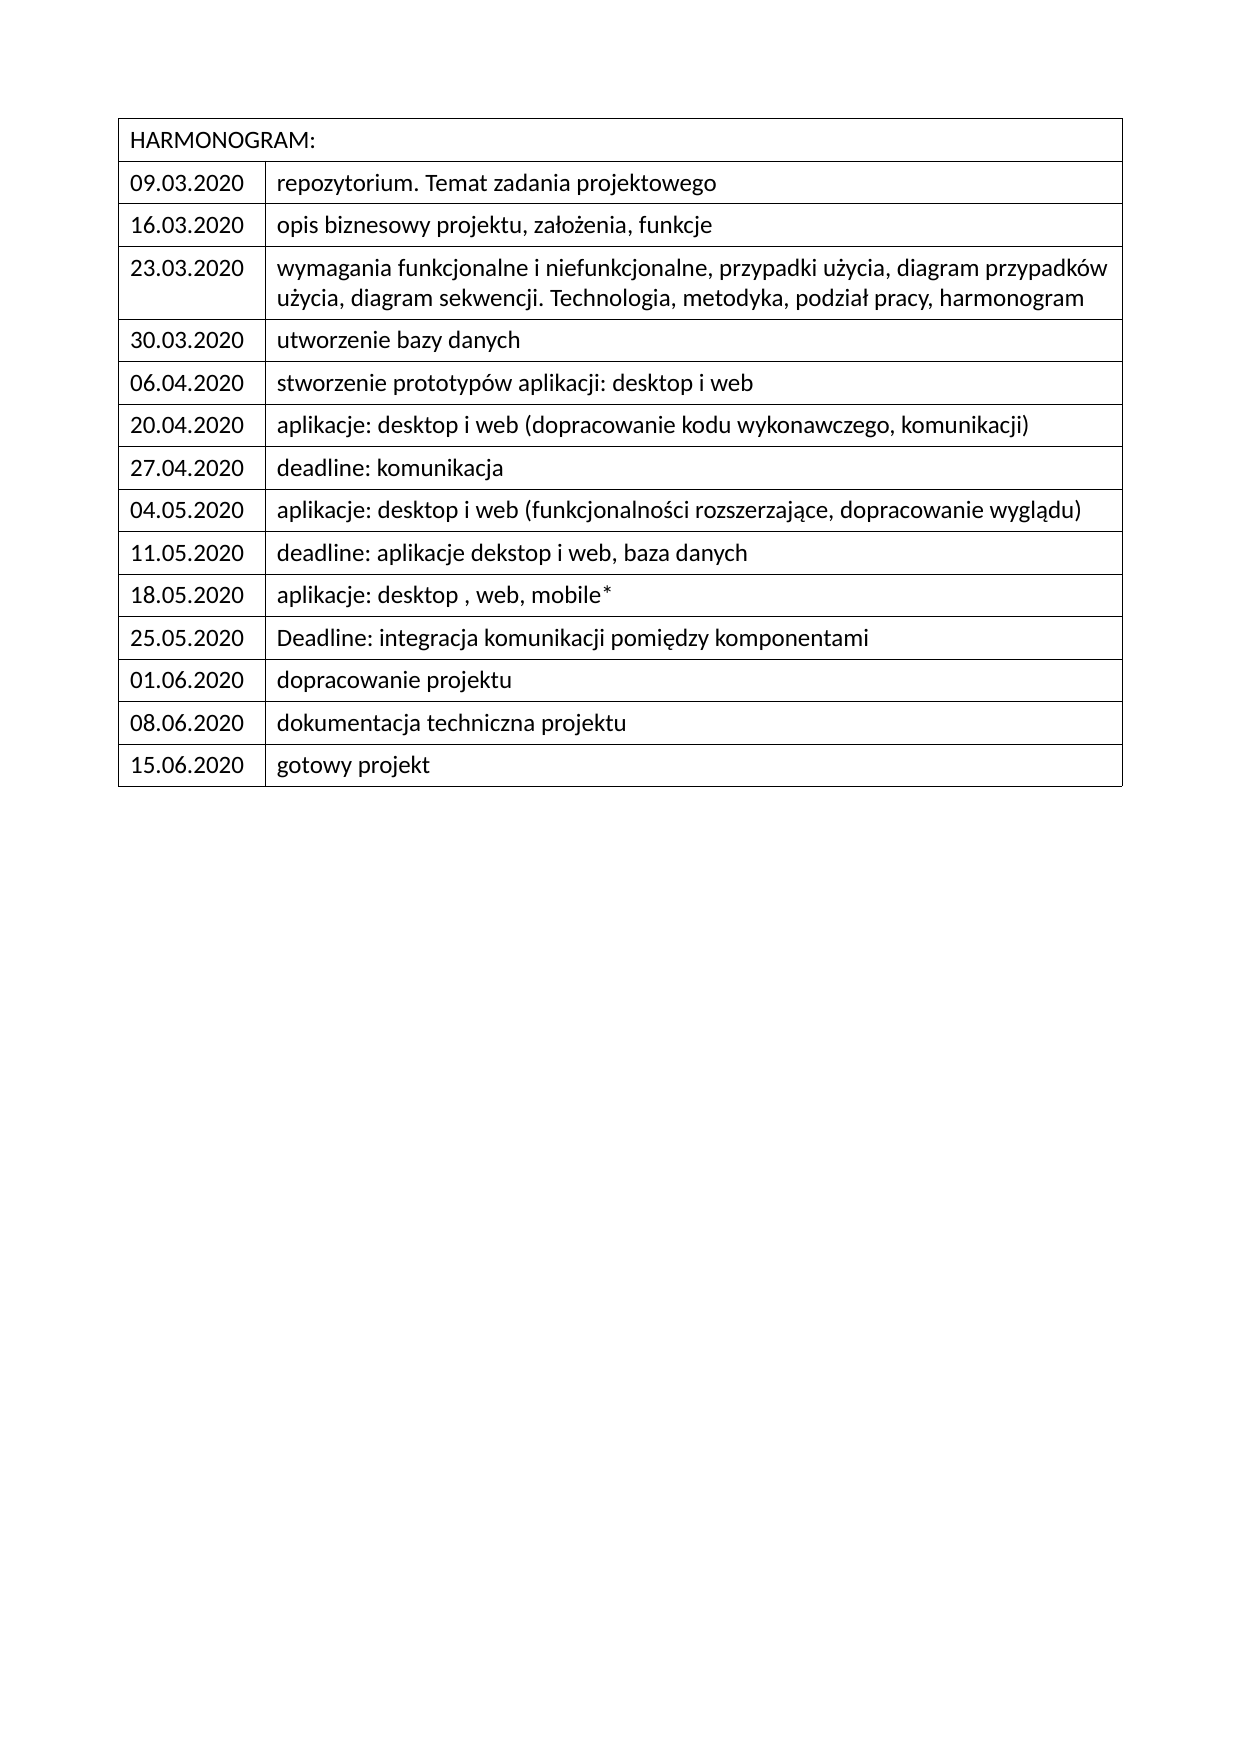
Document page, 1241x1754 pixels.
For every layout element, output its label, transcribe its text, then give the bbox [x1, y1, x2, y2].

table_cell aplikacje: desktop i web (funkcjonalności rozszerzające, dopracowanie wyglądu) [266, 490, 1122, 531]
table_cell gotowy projekt [266, 745, 1122, 786]
table_cell Deadline: integracja komunikacji pomiędzy komponentami [266, 617, 1122, 659]
table_cell opis biznesowy projektu, założenia, funkcje [266, 204, 1122, 246]
table_cell 18.05.2020 [119, 575, 265, 616]
table_cell wymagania funkcjonalne i niefunkcjonalne, przypadki użycia, diagram przypadków użycia, diagram sekwencji. Technologia, metodyka, podział pracy, harmonogram [266, 247, 1122, 319]
table_cell aplikacje: desktop , web, mobile* [266, 575, 1122, 616]
table_cell repozytorium. Temat zadania projektowego [266, 162, 1122, 203]
table_header HARMONOGRAM: [119, 119, 1122, 161]
table_cell dokumentacja techniczna projektu [266, 702, 1122, 744]
table_cell stworzenie prototypów aplikacji: desktop i web [266, 362, 1122, 404]
table_cell 01.06.2020 [119, 660, 265, 701]
table_cell 09.03.2020 [119, 162, 265, 203]
table_cell utworzenie bazy danych [266, 320, 1122, 361]
table_cell 16.03.2020 [119, 204, 265, 246]
table_cell 30.03.2020 [119, 320, 265, 361]
table_cell 15.06.2020 [119, 745, 265, 786]
table_cell deadline: komunikacja [266, 447, 1122, 489]
table_cell 23.03.2020 [119, 247, 265, 319]
table_cell 27.04.2020 [119, 447, 265, 489]
table_cell aplikacje: desktop i web (dopracowanie kodu wykonawczego, komunikacji) [266, 405, 1122, 446]
table_cell 08.06.2020 [119, 702, 265, 744]
table_cell 25.05.2020 [119, 617, 265, 659]
table_cell dopracowanie projektu [266, 660, 1122, 701]
table_cell 04.05.2020 [119, 490, 265, 531]
table_cell 20.04.2020 [119, 405, 265, 446]
table_cell 11.05.2020 [119, 532, 265, 574]
table_cell deadline: aplikacje dekstop i web, baza danych [266, 532, 1122, 574]
table_cell 06.04.2020 [119, 362, 265, 404]
